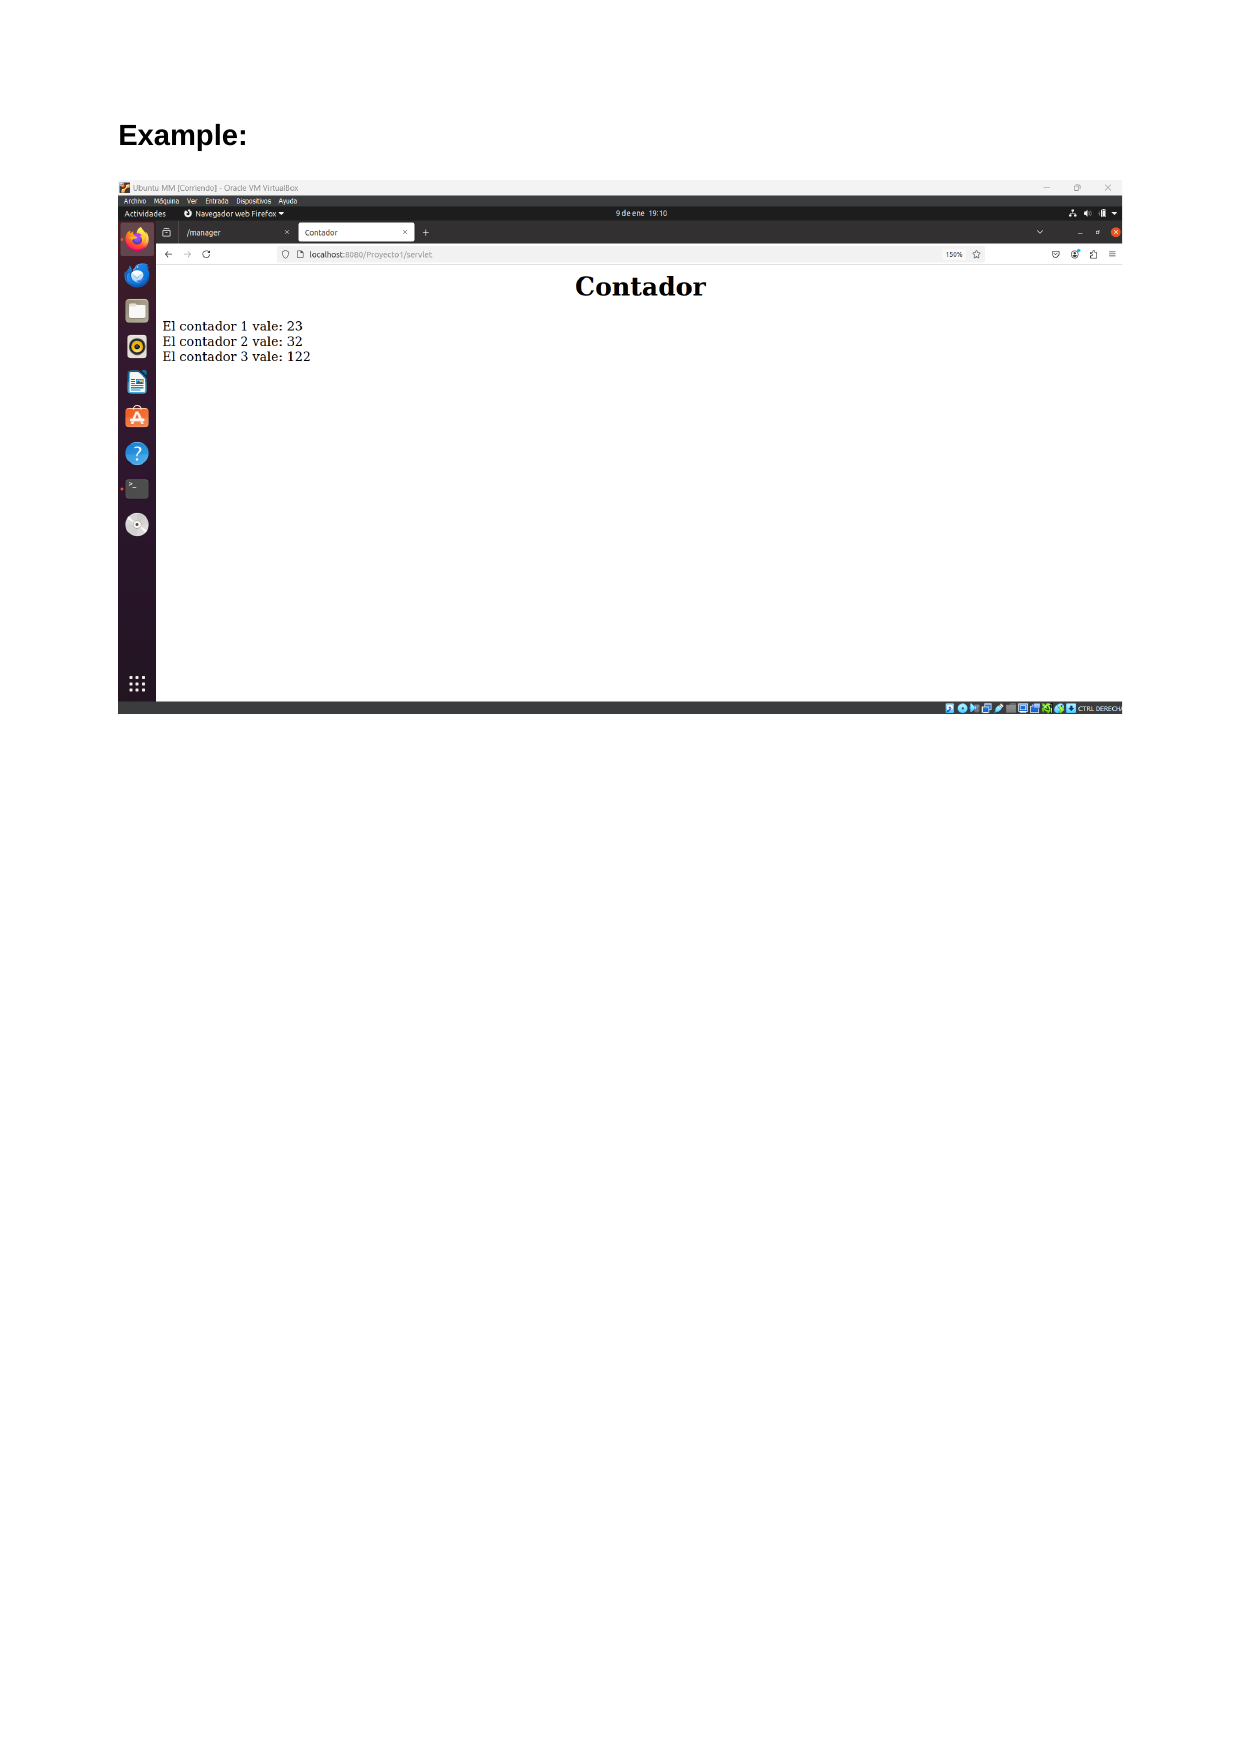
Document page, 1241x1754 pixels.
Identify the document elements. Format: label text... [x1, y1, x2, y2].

picture [118, 180, 1123, 714]
text Example: [118, 118, 1122, 152]
